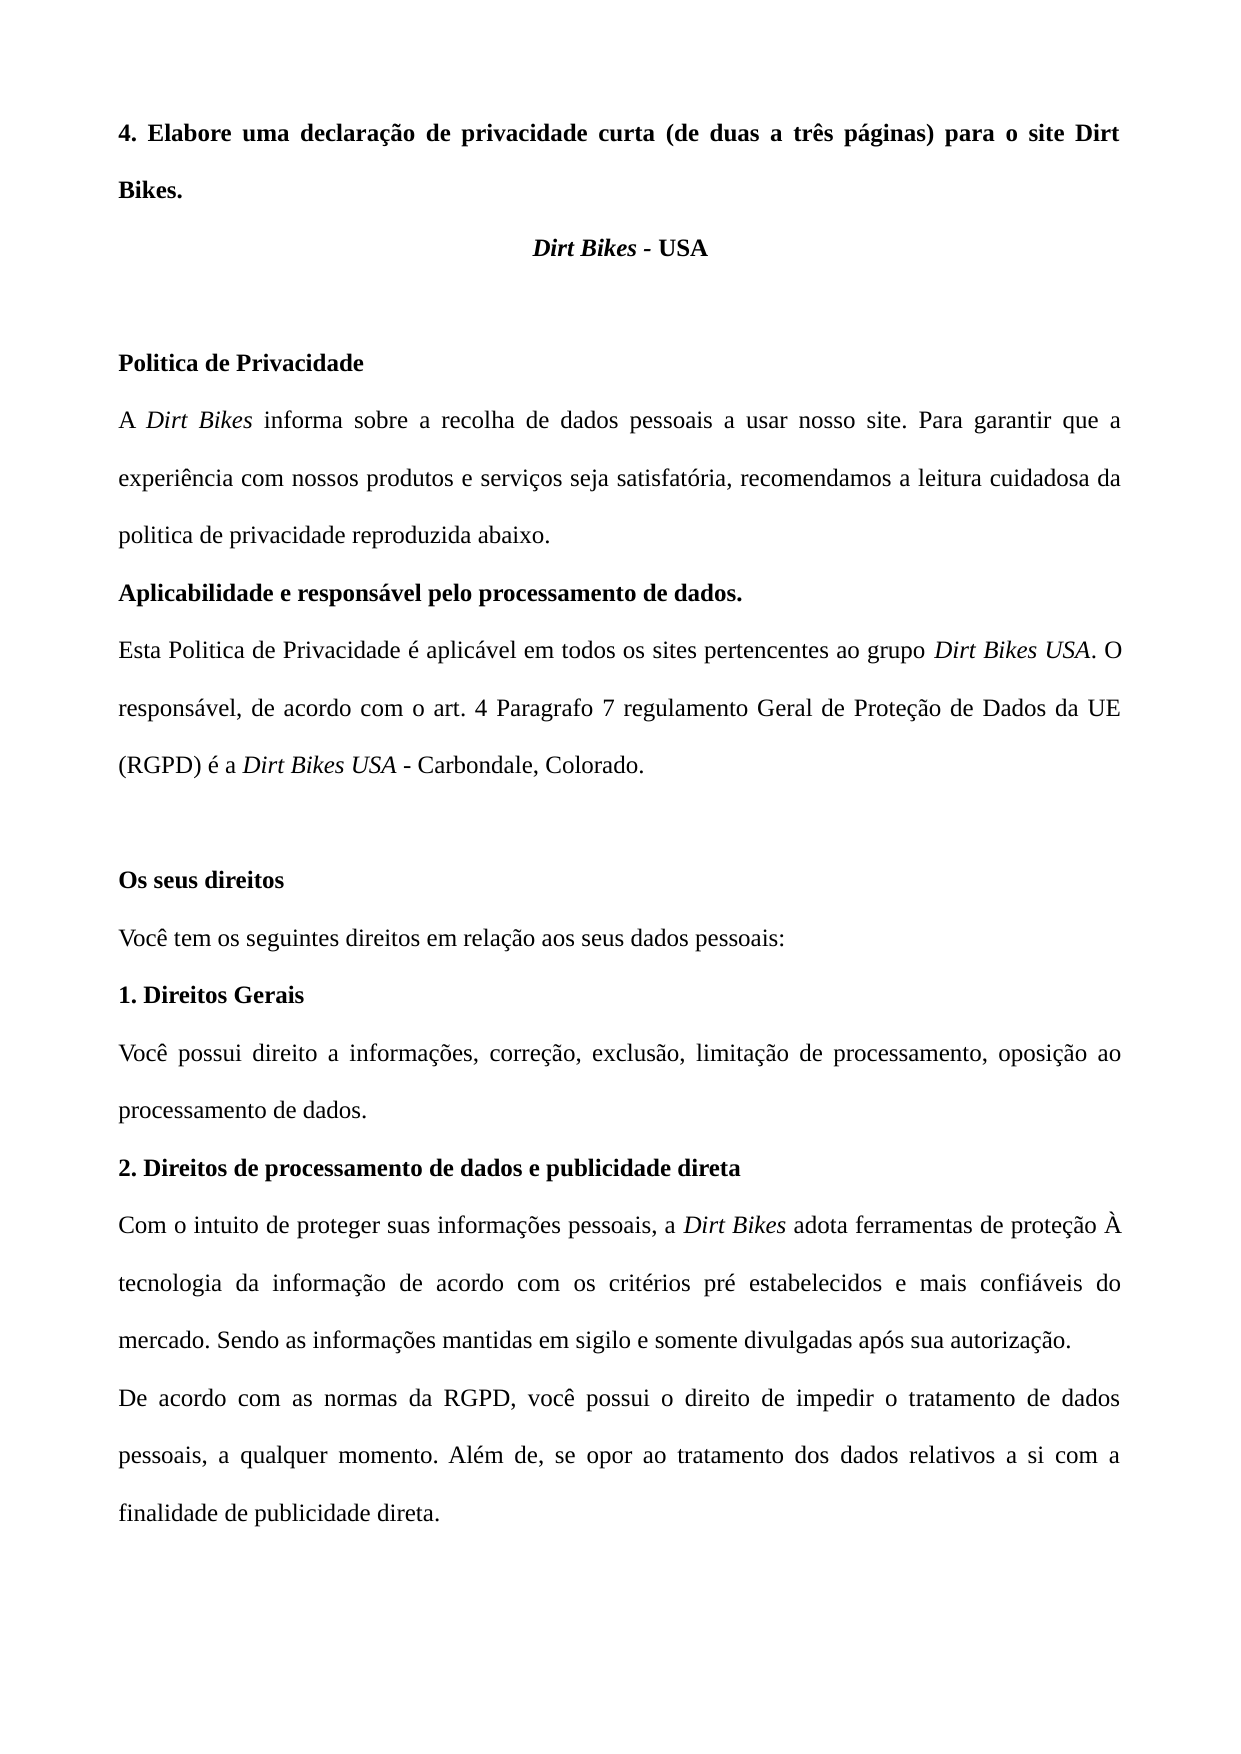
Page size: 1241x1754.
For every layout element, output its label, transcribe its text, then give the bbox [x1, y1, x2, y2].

text Os seus direitos [118, 866, 1122, 894]
text 4. Elabore uma declaração de privacidade curta (de duas a três páginas) para o site Dirt Bikes. [118, 118, 1122, 204]
text Você tem os seguintes direitos em relação aos seus dados pessoais: [118, 923, 1122, 952]
text Dirt Bikes - USA [118, 233, 1122, 262]
text 1. Direitos Gerais [118, 981, 1122, 1009]
text Esta Politica de Privacidade é aplicável em todos os sites pertencentes ao grupo Dirt Bikes USA. O responsável, de acordo com o art. 4 Paragrafo 7 regulamento Geral de Proteção de Dados da UE (RGPD) é a Dirt Bikes USA - Carbondale, Colorado. [118, 636, 1122, 779]
text Aplicabilidade e responsável pelo processamento de dados. [118, 578, 1122, 607]
text Com o intuito de proteger suas informações pessoais, a Dirt Bikes adota ferramentas de proteção À tecnologia da informação de acordo com os critérios pré estabelecidos e mais confiáveis do mercado. Sendo as informações mantidas em sigilo e somente divulgadas após sua autorização. [118, 1211, 1122, 1354]
text Politica de Privacidade [118, 348, 1122, 377]
text 2. Direitos de processamento de dados e publicidade direta [118, 1153, 1122, 1182]
text Você possui direito a informações, correção, exclusão, limitação de processamento, oposição ao processamento de dados. [118, 1038, 1122, 1124]
text A Dirt Bikes informa sobre a recolha de dados pessoais a usar nosso site. Para garantir que a experiência com nossos produtos e serviços seja satisfatória, recomendamos a leitura cuidadosa da politica de privacidade reproduzida abaixo. [118, 406, 1122, 549]
text De acordo com as normas da RGPD, você possui o direito de impedir o tratamento de dados pessoais, a qualquer momento. Além de, se opor ao tratamento dos dados relativos a si com a finalidade de publicidade direta. [118, 1383, 1122, 1527]
